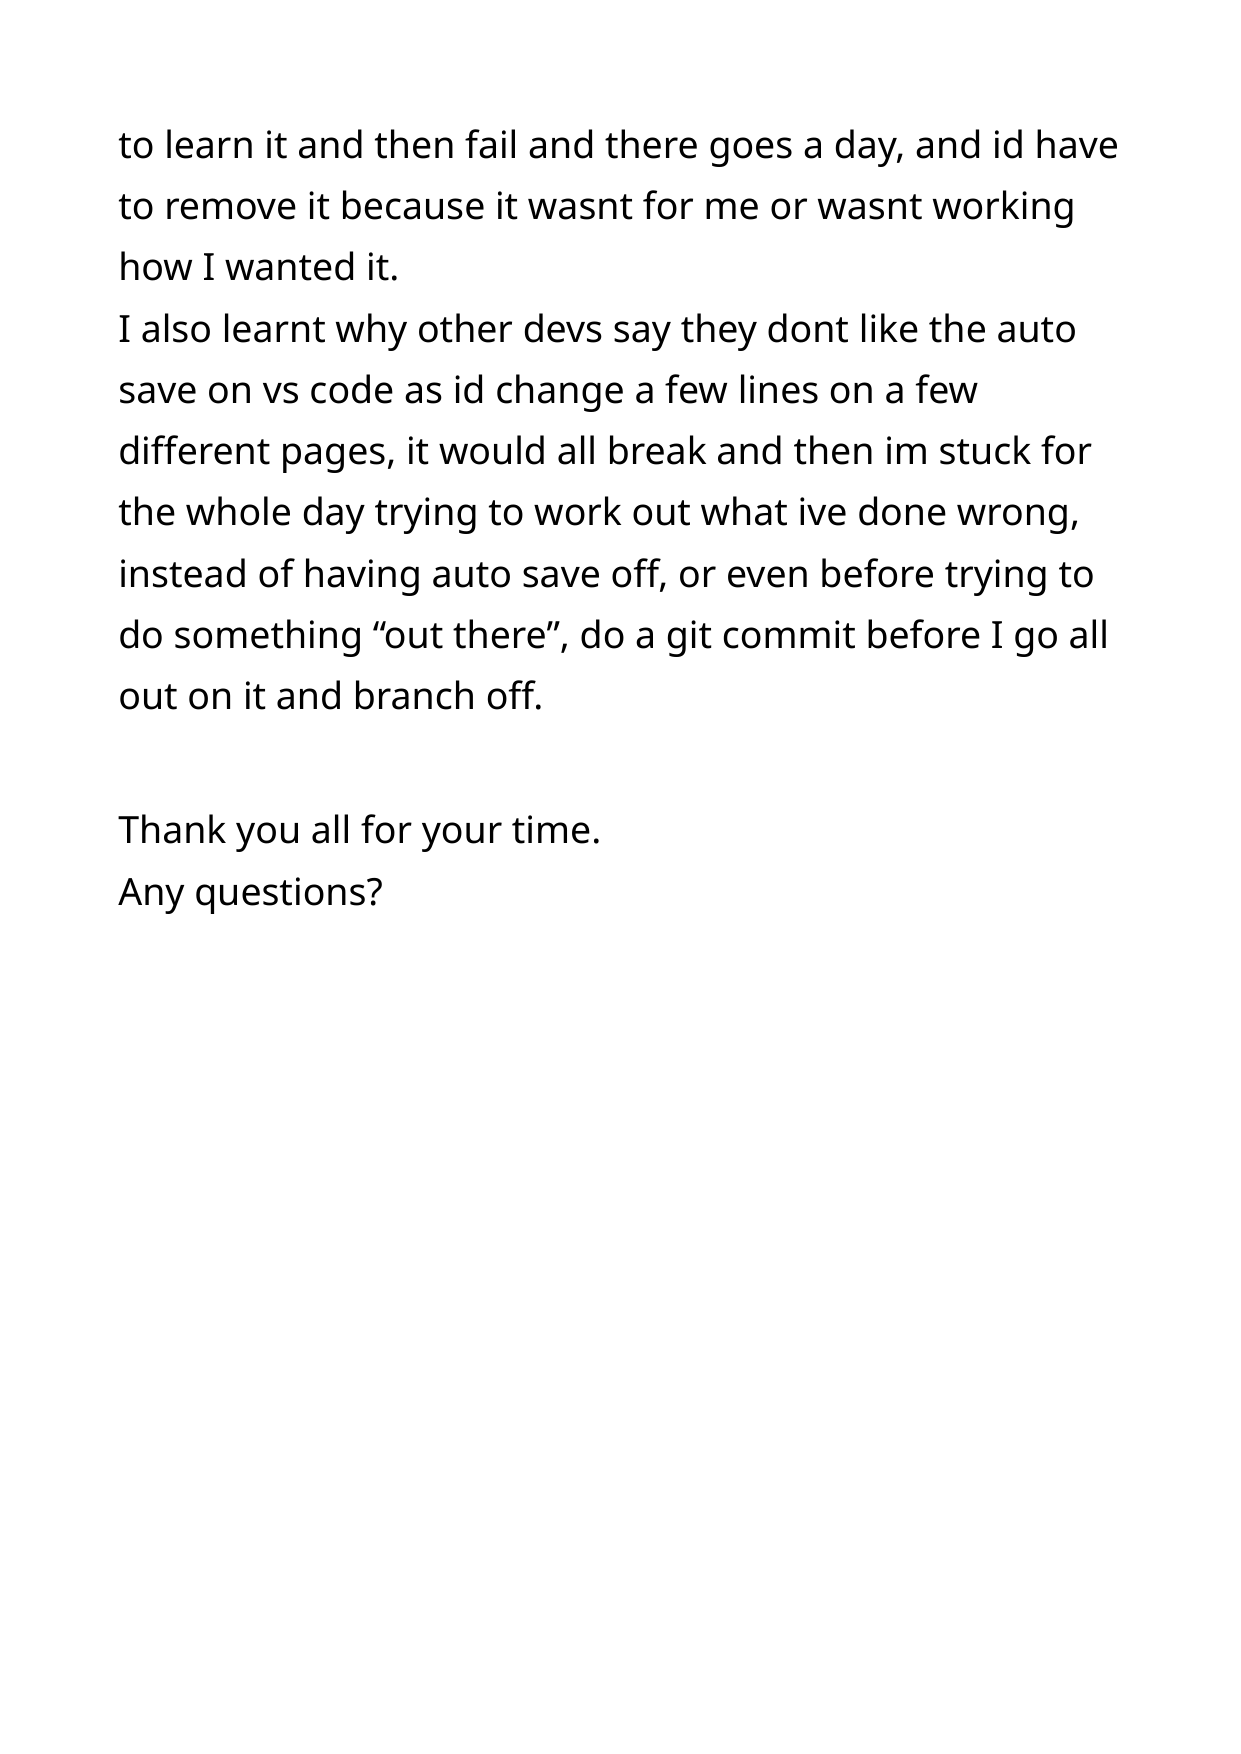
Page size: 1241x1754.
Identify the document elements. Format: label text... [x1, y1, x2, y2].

text I also learnt why other devs say they dont like the auto save on vs code as id change a few lines on a few different pages, it would all break and then im stuck for the whole day trying to work out what ive done wrong, instead of having auto save off, or even before trying to do something “out there”, do a git commit before I go all out on it and branch off. [118, 302, 1122, 720]
text Thank you all for your time. [118, 804, 1122, 855]
text Any questions? [118, 865, 1122, 916]
text to learn it and then fail and there goes a day, and id have to remove it because it wasnt for me or wasnt working how I wanted it. [118, 118, 1122, 292]
